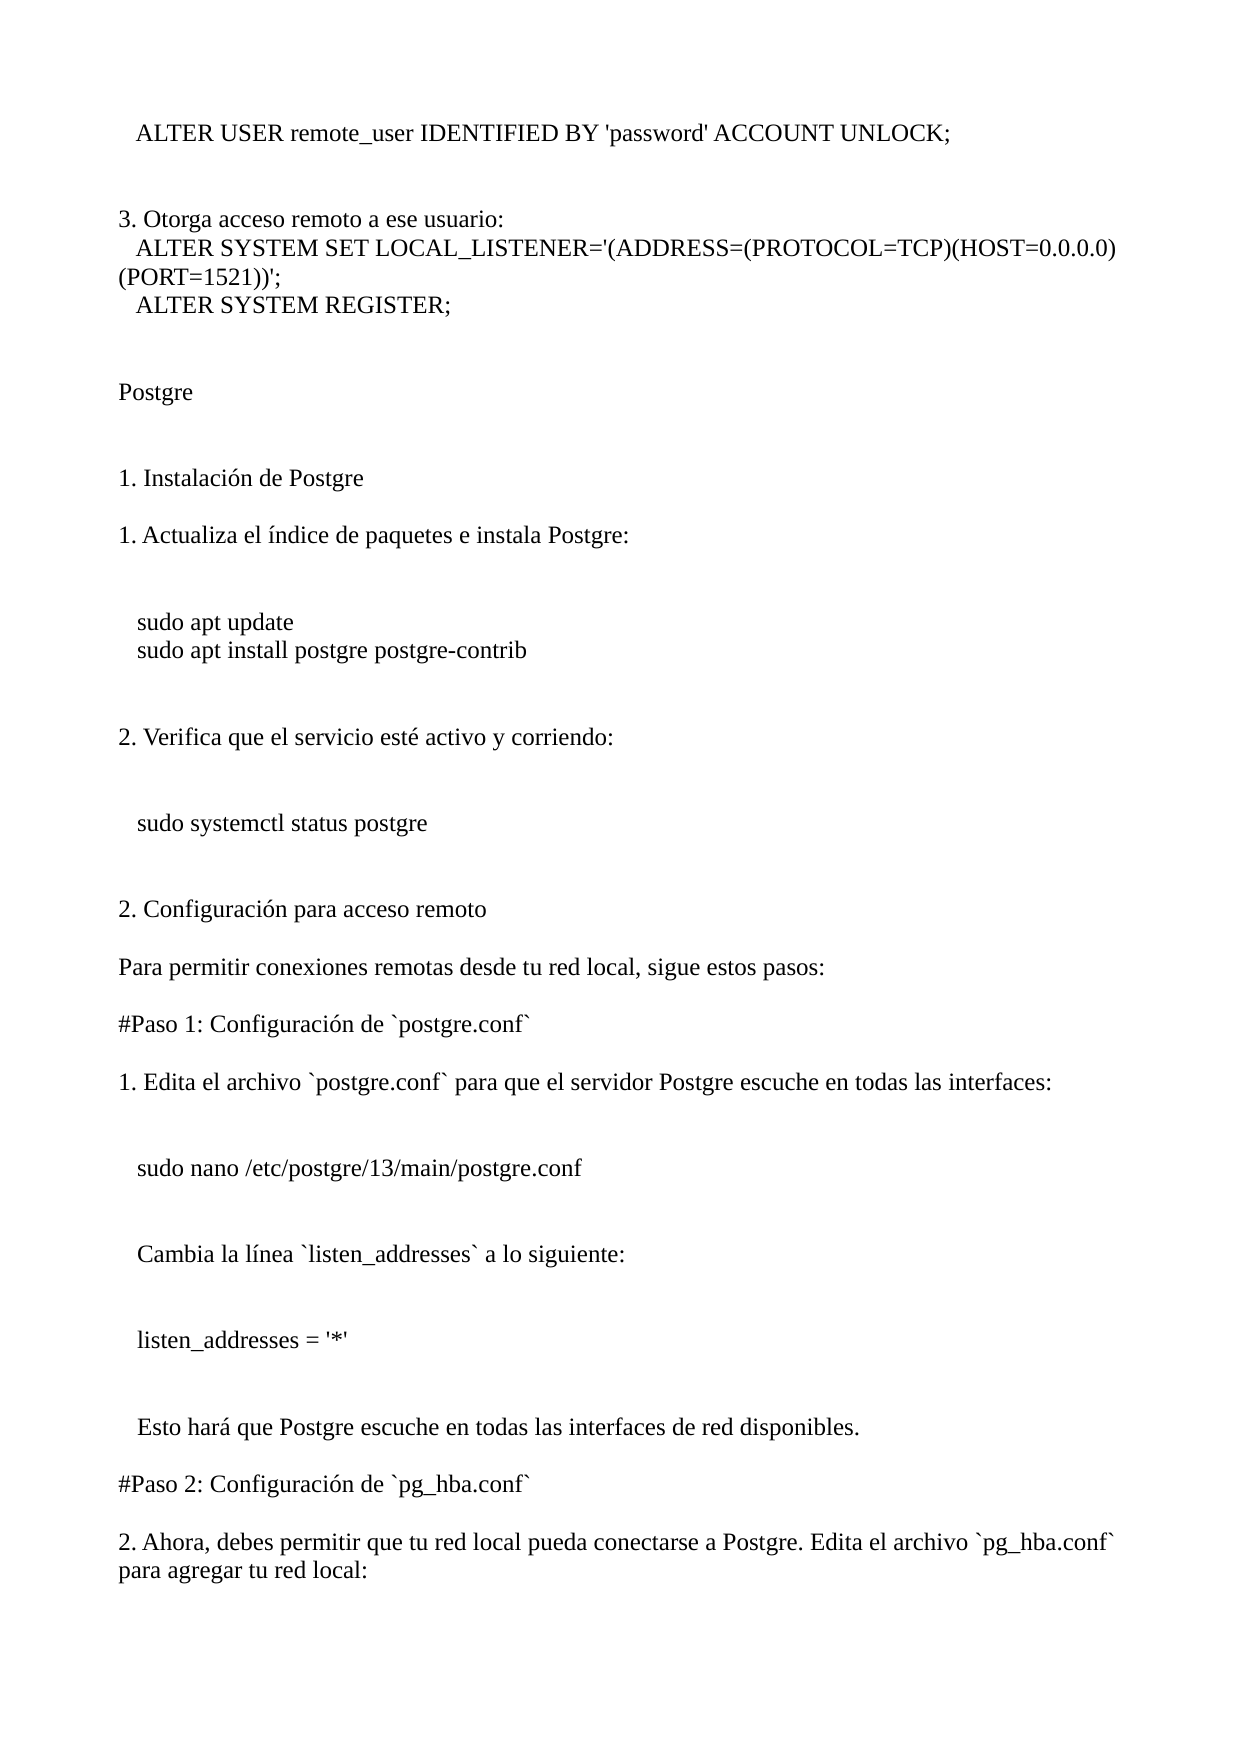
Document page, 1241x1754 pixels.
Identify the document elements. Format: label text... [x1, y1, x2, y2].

text 2. Configuración para acceso remoto [118, 894, 1122, 923]
text listen_addresses = '*' [118, 1326, 1122, 1354]
text sudo nano /etc/postgre/13/main/postgre.conf [118, 1153, 1122, 1182]
text Cambia la línea `listen_addresses` a lo siguiente: [118, 1239, 1122, 1268]
text 1. Edita el archivo `postgre.conf` para que el servidor Postgre escuche en todas las interfaces: [118, 1067, 1122, 1096]
text Para permitir conexiones remotas desde tu red local, sigue estos pasos: [118, 952, 1122, 981]
text #Paso 2: Configuración de `pg_hba.conf` [118, 1469, 1122, 1498]
text ALTER SYSTEM SET LOCAL_LISTENER='(ADDRESS=(PROTOCOL=TCP)(HOST=0.0.0.0)(PORT=1521))'; [118, 233, 1122, 291]
text 2. Ahora, debes permitir que tu red local pueda conectarse a Postgre. Edita el archivo `pg_hba.conf` para agregar tu red local: [118, 1527, 1122, 1584]
text 2. Verifica que el servicio esté activo y corriendo: [118, 722, 1122, 751]
text sudo apt update [118, 607, 1122, 636]
text ALTER USER remote_user IDENTIFIED BY 'password' ACCOUNT UNLOCK; [118, 118, 1122, 147]
text #Paso 1: Configuración de `postgre.conf` [118, 1009, 1122, 1038]
text 3. Otorga acceso remoto a ese usuario: [118, 204, 1122, 233]
text ALTER SYSTEM REGISTER; [118, 291, 1122, 319]
text 1. Instalación de Postgre [118, 463, 1122, 492]
text 1. Actualiza el índice de paquetes e instala Postgre: [118, 521, 1122, 549]
text Postgre [118, 377, 1122, 406]
text Esto hará que Postgre escuche en todas las interfaces de red disponibles. [118, 1412, 1122, 1441]
text sudo systemctl status postgre [118, 808, 1122, 837]
text sudo apt install postgre postgre-contrib [118, 636, 1122, 664]
